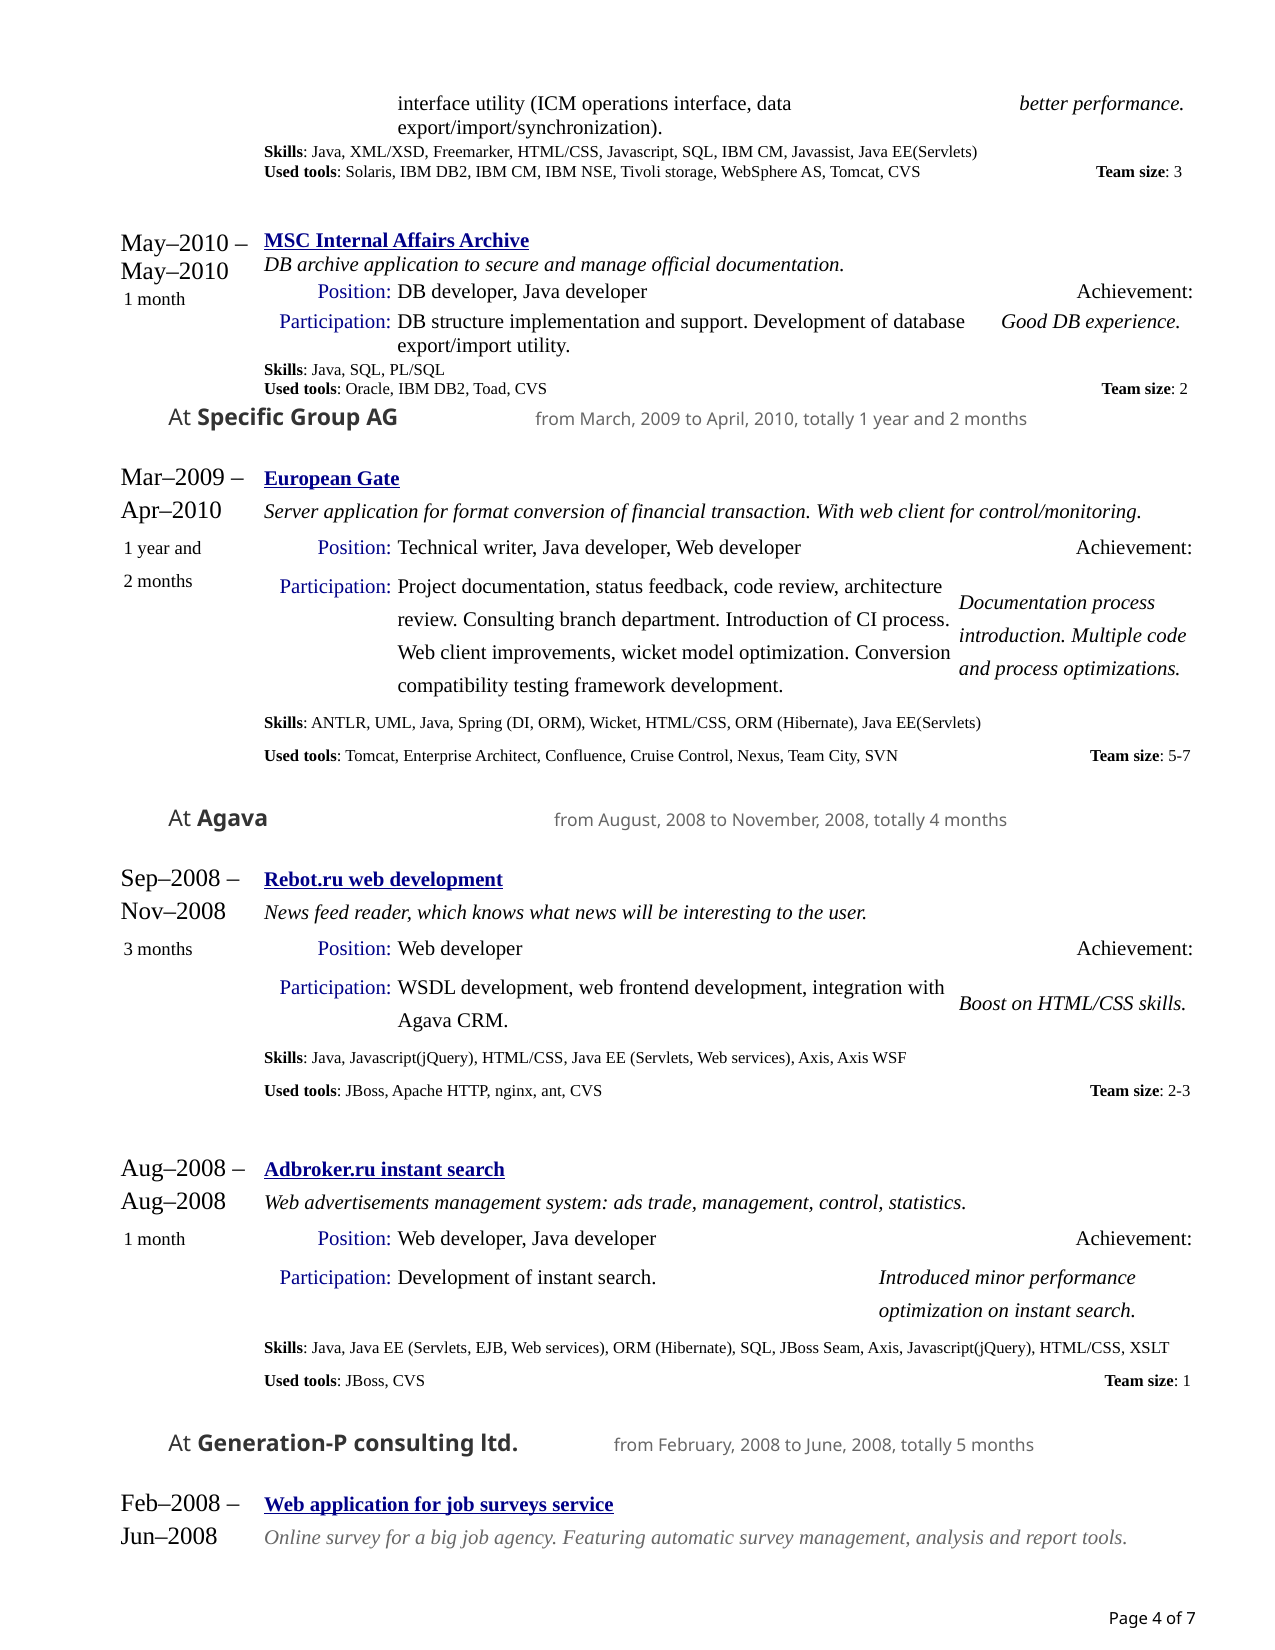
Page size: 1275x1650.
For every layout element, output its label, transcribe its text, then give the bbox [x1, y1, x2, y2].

table_cell Boost on HTML/CSS skills. [956, 965, 1195, 1037]
table_header Web application for job surveys service Online survey for a big job agency. Featuring automatic survey management, analysis and report tools. [251, 1482, 1194, 1554]
table_header Skills: Java, XML/XSD, Freemarker, HTML/CSS, Javascript, SQL, IBM CM, Javassist, Java EE(Servlets) Used tools: Solaris, IBM DB2, IBM CM, IBM NSE, Tivoli storage, WebSphere AS, Tomcat, CVS Team size: 3 [251, 85, 1194, 183]
table_cell Participation: [252, 1255, 394, 1327]
table_cell Participation: [252, 965, 394, 1037]
table_header Aug–2008 – Aug–2008 [118, 1147, 251, 1396]
table_header Position: [253, 276, 394, 306]
table_cell Project documentation, status feedback, code review, architecture review. Consulting branch department. Introduction of CI process. Web client improvements, wicket model optimization. Conversion compatibility testing framework development. [394, 564, 956, 702]
table_header Web developer, Java developer [394, 1216, 876, 1255]
table_header Position: [252, 926, 394, 965]
table_header [118, 85, 251, 183]
table_header Achievement: [998, 276, 1195, 306]
table_header Web developer [394, 926, 956, 965]
table_header Achievement: [956, 926, 1195, 965]
table_header Achievement: [876, 1216, 1195, 1255]
text At Agava from August, 2008 to November, 2008, totally 4 months [168, 802, 1171, 833]
table_header Position: [252, 525, 394, 564]
table_header MSC Internal Affairs Archive DB archive application to secure and manage official documentation. Skills: Java, SQL, PL/SQL Used tools: Oracle, IBM DB2, Toad, CVS Team size: 2 [251, 225, 1194, 401]
table_cell Participation: [252, 564, 394, 702]
table_header Technical writer, Java developer, Web developer [394, 525, 956, 564]
table_cell Documentation process introduction. Multiple code and process optimizations. [956, 564, 1195, 702]
table_header 3 months [120, 926, 251, 965]
table_header European Gate Server application for format conversion of financial transaction. With web client for control/monitoring. Skills: ANTLR, UML, Java, Spring (DI, ORM), Wicket, HTML/CSS, ORM (Hibernate), Java EE(Servlets) Used tools: Tomcat, Enterprise Architect, Confluence, Cruise Control, Nexus, Team City, SVN Team size: 5-7 [251, 456, 1194, 771]
table_header Sep–2008 – Nov–2008 [118, 857, 251, 1106]
text At Generation-P consulting ltd. from February, 2008 to June, 2008, totally 5 months [168, 1427, 1171, 1458]
table_header Achievement: [956, 525, 1195, 564]
table_cell DB structure implementation and support. Development of database export/import utility. [394, 306, 998, 360]
table_cell Good DB experience. [998, 306, 1195, 360]
table_cell Introduced minor performance optimization on instant search. [876, 1255, 1195, 1327]
table_header Adbroker.ru instant search Web advertisements management system: ads trade, management, control, statistics. Skills: Java, Java EE (Servlets, EJB, Web services), ORM (Hibernate), SQL, JBoss Seam, Axis, Javascript(jQuery), HTML/CSS, XSLT Used tools: JBoss, CVS Team size: 1 [251, 1147, 1194, 1396]
table_cell Development of instant search. [394, 1255, 876, 1327]
table_cell interface utility (ICM operations interface, data export/import/synchronization). [394, 88, 1016, 142]
table_header Position: [252, 1216, 394, 1255]
table_header May–2010 – May–2010 [118, 225, 251, 401]
table_header 1 month [120, 1216, 251, 1255]
table_header Feb–2008 – Jun–2008 [118, 1482, 251, 1554]
table_header Mar–2009 – Apr–2010 [118, 456, 251, 771]
table_cell Participation: [253, 306, 394, 360]
table_header Rebot.ru web development News feed reader, which knows what news will be interesting to the user. Skills: Java, Javascript(jQuery), HTML/CSS, Java EE (Servlets, Web services), Axis, Axis WSF Used tools: JBoss, Apache HTTP, nginx, ant, CVS Team size: 2-3 [251, 857, 1194, 1106]
table_header 1 month [120, 285, 251, 313]
table_cell better performance. [1016, 88, 1195, 142]
table_cell [252, 88, 394, 142]
table_cell WSDL development, web frontend development, integration with Agava CRM. [394, 965, 956, 1037]
table_header 1 year and 2 months [120, 525, 251, 597]
text At Specific Group AG from March, 2009 to April, 2010, totally 1 year and 2 months [168, 401, 1171, 432]
table_header DB developer, Java developer [394, 276, 998, 306]
